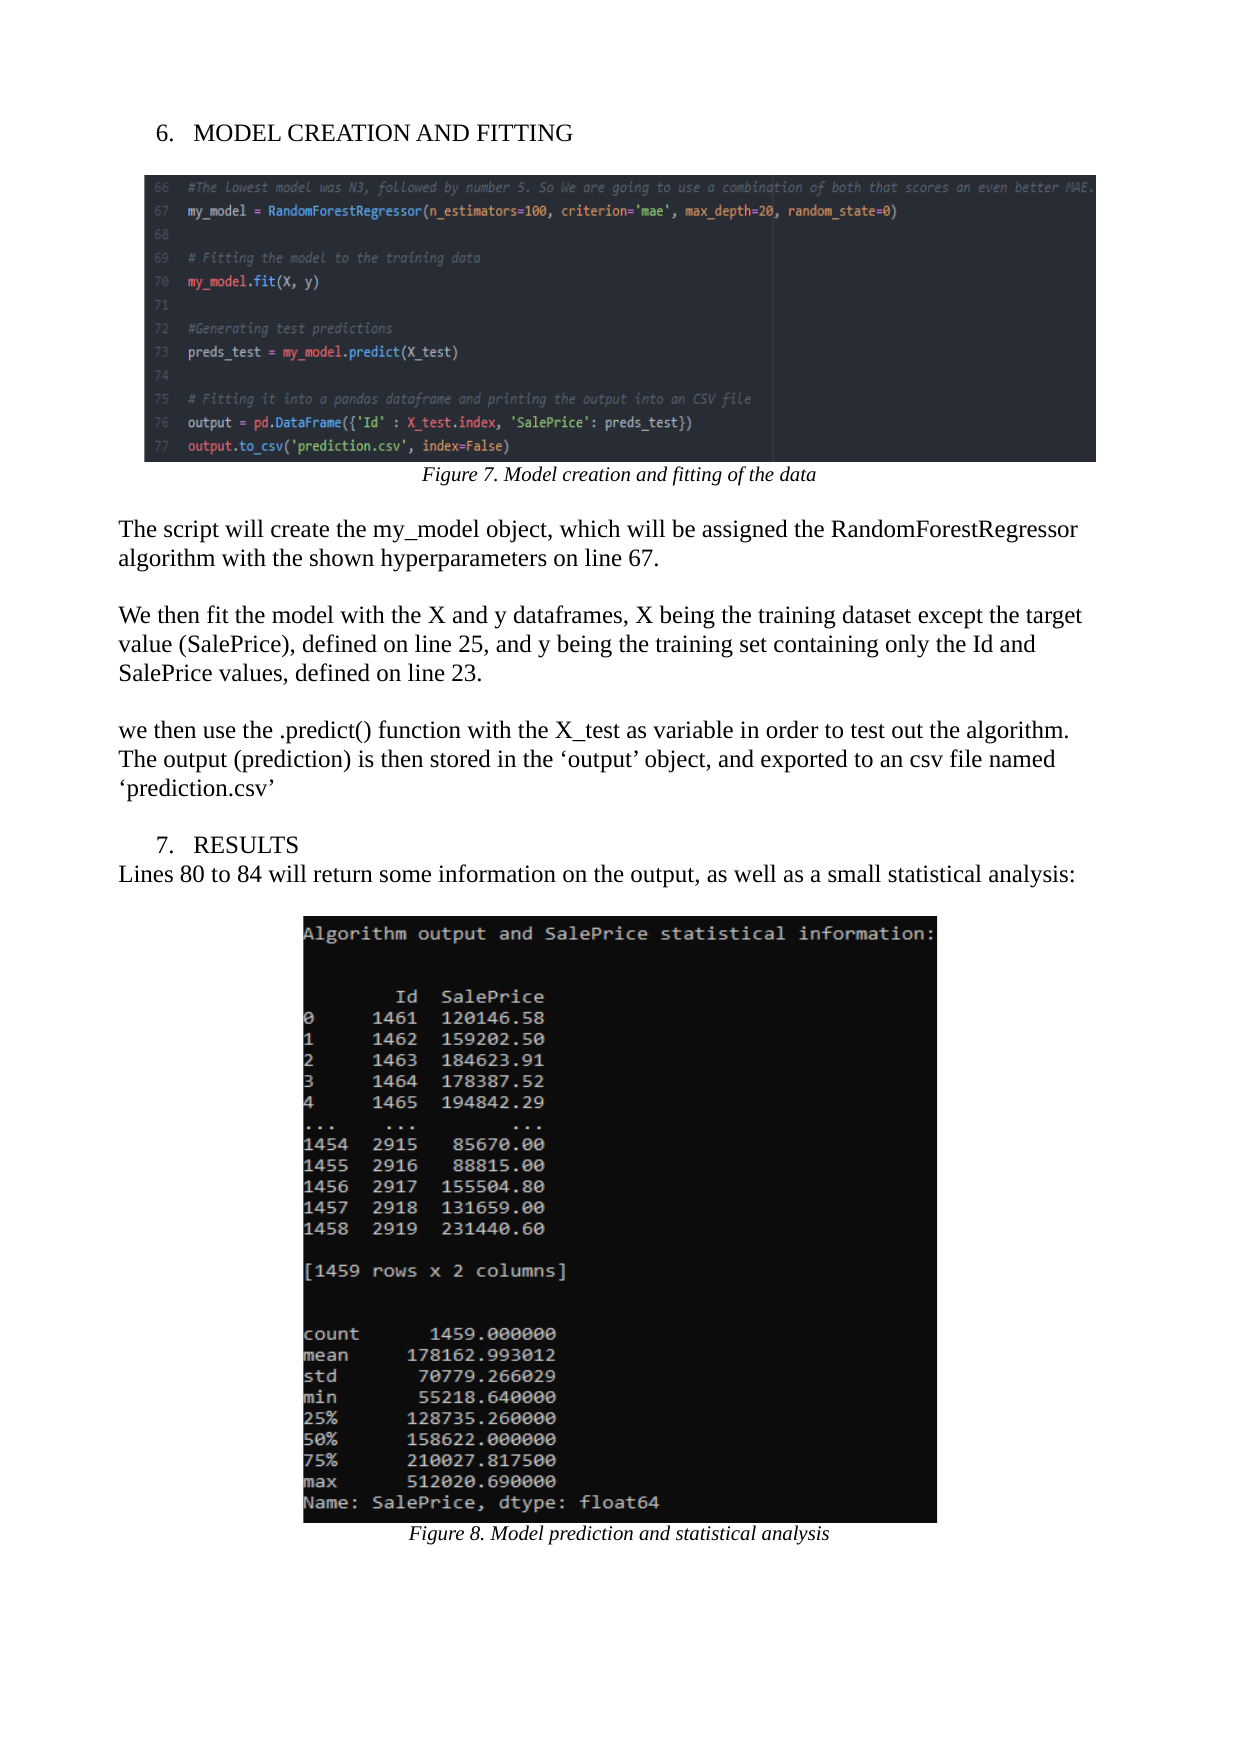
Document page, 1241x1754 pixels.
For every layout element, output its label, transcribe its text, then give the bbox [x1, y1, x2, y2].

picture [303, 916, 938, 1523]
text we then use the .predict() function with the X_test as variable in order to test out the algorithm. [118, 716, 1122, 744]
picture [144, 175, 1096, 462]
list MODEL CREATION AND FITTING [156, 118, 1122, 147]
text Figure 8. Model prediction and statistical analysis [118, 1521, 1122, 1545]
text The output (prediction) is then stored in the ‘output’ object, and exported to an csv file named ‘prediction.csv’ [118, 744, 1122, 802]
text Figure 7. Model creation and fitting of the data [118, 176, 1122, 486]
list RESULTS [156, 831, 1122, 859]
text Lines 80 to 84 will return some information on the output, as well as a small statistical analysis: [118, 859, 1122, 888]
text The script will create the my_model object, which will be assigned the RandomForestRegressor algorithm with the shown hyperparameters on line 67. [118, 514, 1122, 572]
text We then fit the model with the X and y dataframes, X being the training dataset except the target value (SalePrice), defined on line 25, and y being the training set containing only the Id and SalePrice values, defined on line 23. [118, 601, 1122, 687]
